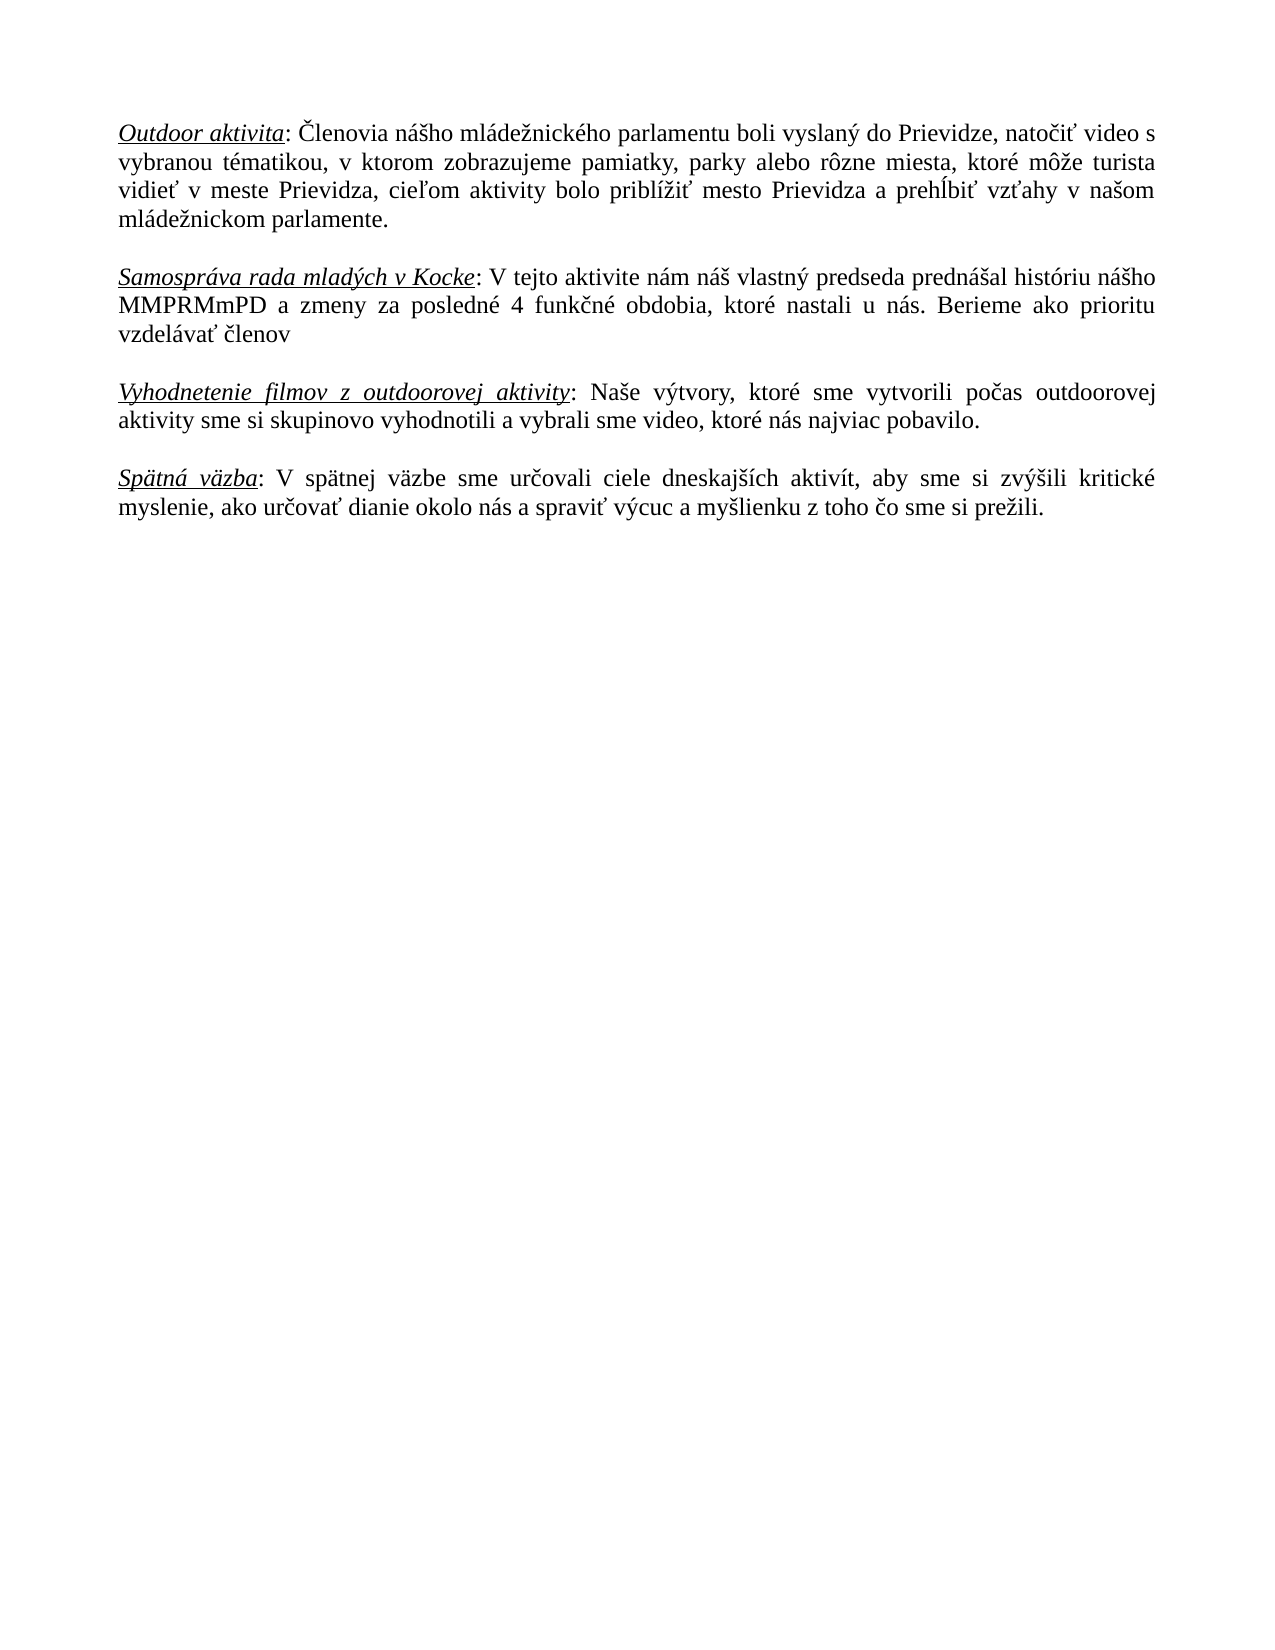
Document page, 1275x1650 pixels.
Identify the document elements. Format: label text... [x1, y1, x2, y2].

text Vyhodnetenie filmov z outdoorovej aktivity: Naše výtvory, ktoré sme vytvorili počas outdoorovej aktivity sme si skupinovo vyhodnotili a vybrali sme video, ktoré nás najviac pobavilo. [118, 377, 1157, 434]
text Outdoor aktivita: Členovia nášho mládežnického parlamentu boli vyslaný do Prievidze, natočiť video s vybranou tématikou, v ktorom zobrazujeme pamiatky, parky alebo rôzne miesta, ktoré môže turista vidieť v meste Prievidza, cieľom aktivity bolo priblížiť mesto Prievidza a prehĺbiť vzťahy v našom mládežnickom parlamente. [118, 118, 1157, 233]
text Spätná väzba: V spätnej väzbe sme určovali ciele dneskajších aktivít, aby sme si zvýšili kritické myslenie, ako určovať dianie okolo nás a spraviť výcuc a myšlienku z toho čo sme si prežili. [118, 463, 1157, 521]
text Samospráva rada mladých v Kocke: V tejto aktivite nám náš vlastný predseda prednášal históriu nášho MMPRMmPD a zmeny za posledné 4 funkčné obdobia, ktoré nastali u nás. Berieme ako prioritu vzdelávať členov [118, 262, 1157, 348]
